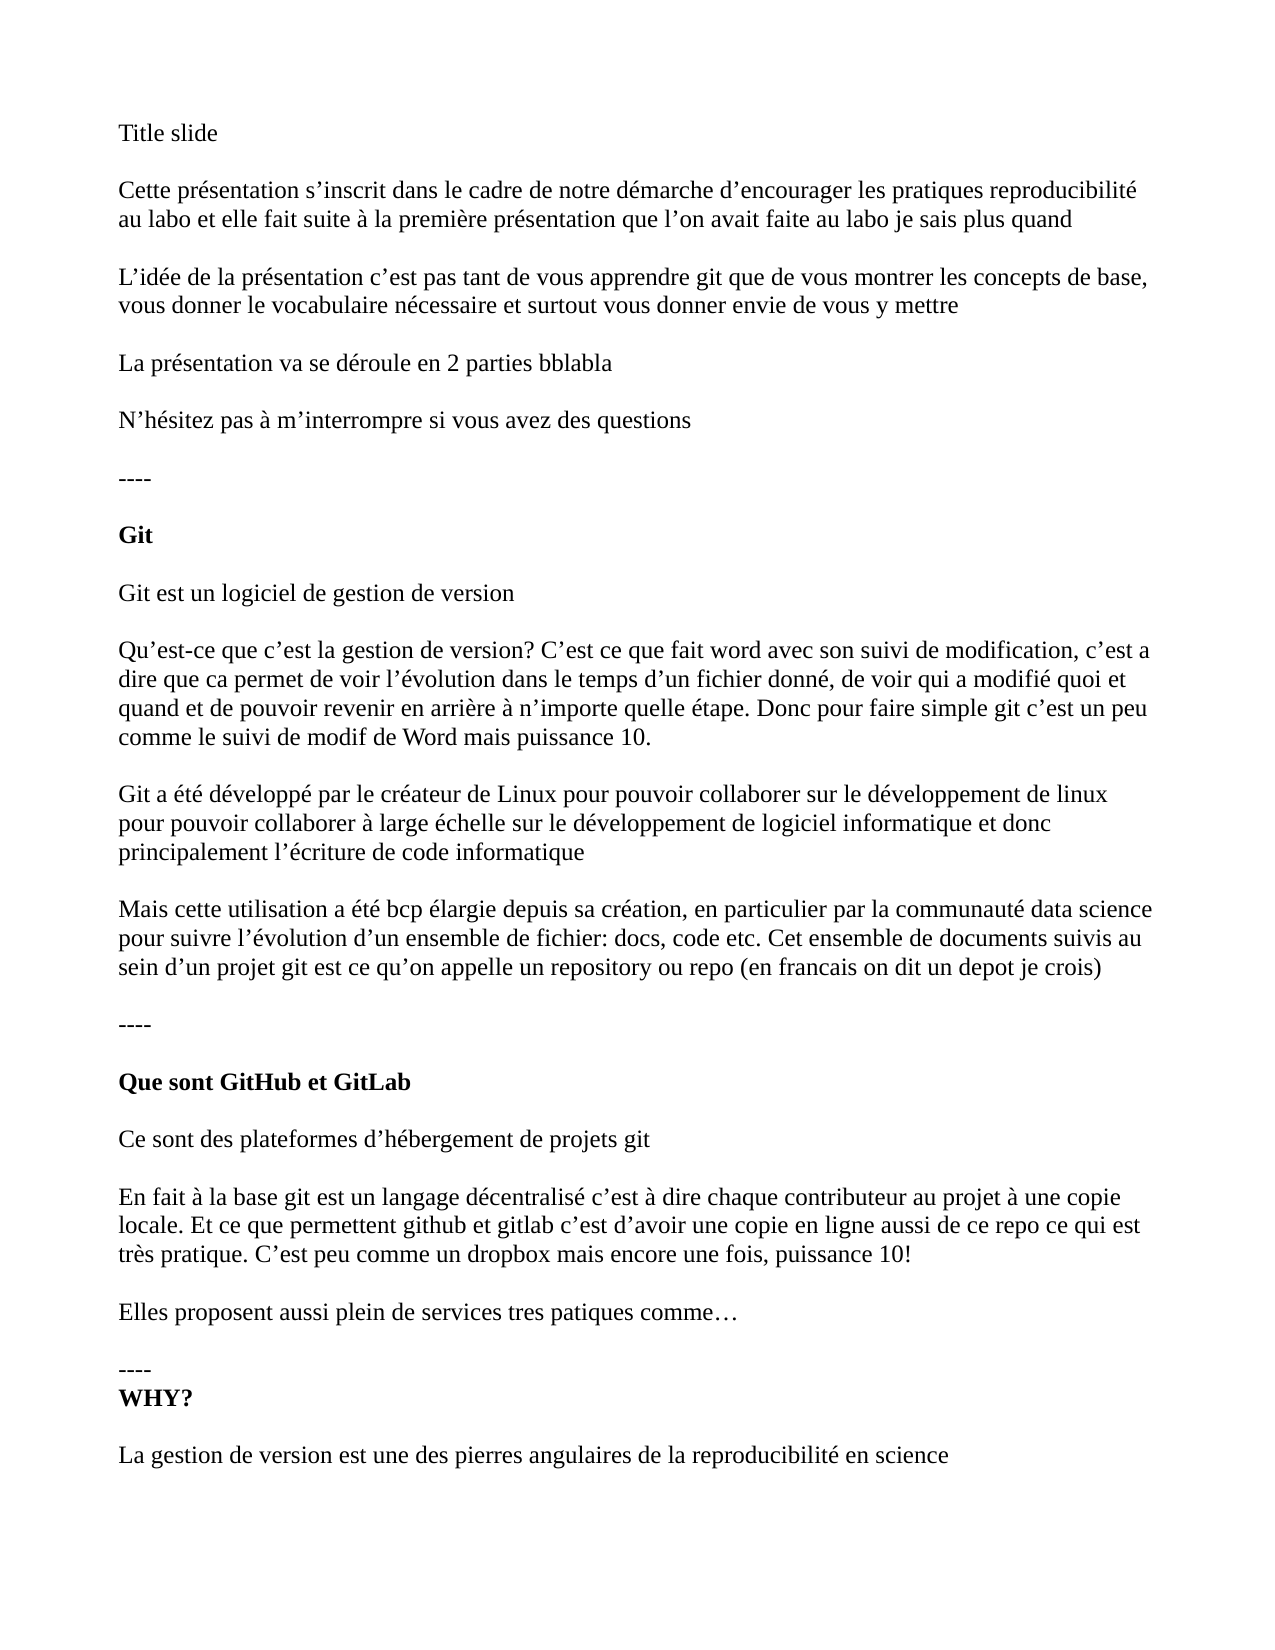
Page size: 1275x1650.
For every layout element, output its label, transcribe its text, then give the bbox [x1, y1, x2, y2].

text ---- [118, 1354, 1157, 1383]
text Title slide [118, 118, 1157, 147]
text Cette présentation s’inscrit dans le cadre de notre démarche d’encourager les pratiques reproducibilité au labo et elle fait suite à la première présentation que l’on avait faite au labo je sais plus quand [118, 176, 1157, 233]
text N’hésitez pas à m’interrompre si vous avez des questions [118, 406, 1157, 434]
text En fait à la base git est un langage décentralisé c’est à dire chaque contributeur au projet à une copie locale. Et ce que permettent github et gitlab c’est d’avoir une copie en ligne aussi de ce repo ce qui est très pratique. C’est peu comme un dropbox mais encore une fois, puissance 10! [118, 1182, 1157, 1268]
text Mais cette utilisation a été bcp élargie depuis sa création, en particulier par la communauté data science pour suivre l’évolution d’un ensemble de fichier: docs, code etc. Cet ensemble de documents suivis au sein d’un projet git est ce qu’on appelle un repository ou repo (en francais on dit un depot je crois) [118, 894, 1157, 981]
text Que sont GitHub et GitLab [118, 1067, 1157, 1096]
text ---- [118, 1009, 1157, 1038]
text Ce sont des plateformes d’hébergement de projets git [118, 1124, 1157, 1153]
text Git [118, 521, 1157, 549]
text Qu’est-ce que c’est la gestion de version? C’est ce que fait word avec son suivi de modification, c’est a dire que ca permet de voir l’évolution dans le temps d’un fichier donné, de voir qui a modifié quoi et quand et de pouvoir revenir en arrière à n’importe quelle étape. Donc pour faire simple git c’est un peu comme le suivi de modif de Word mais puissance 10. [118, 636, 1157, 751]
text WHY? [118, 1383, 1157, 1412]
text ---- [118, 463, 1157, 492]
text La gestion de version est une des pierres angulaires de la reproducibilité en science [118, 1441, 1157, 1469]
text L’idée de la présentation c’est pas tant de vous apprendre git que de vous montrer les concepts de base, vous donner le vocabulaire nécessaire et surtout vous donner envie de vous y mettre [118, 262, 1157, 319]
text Elles proposent aussi plein de services tres patiques comme… [118, 1297, 1157, 1326]
text Git est un logiciel de gestion de version [118, 578, 1157, 607]
text La présentation va se déroule en 2 parties bblabla [118, 348, 1157, 377]
text Git a été développé par le créateur de Linux pour pouvoir collaborer sur le développement de linux pour pouvoir collaborer à large échelle sur le développement de logiciel informatique et donc principalement l’écriture de code informatique [118, 779, 1157, 866]
